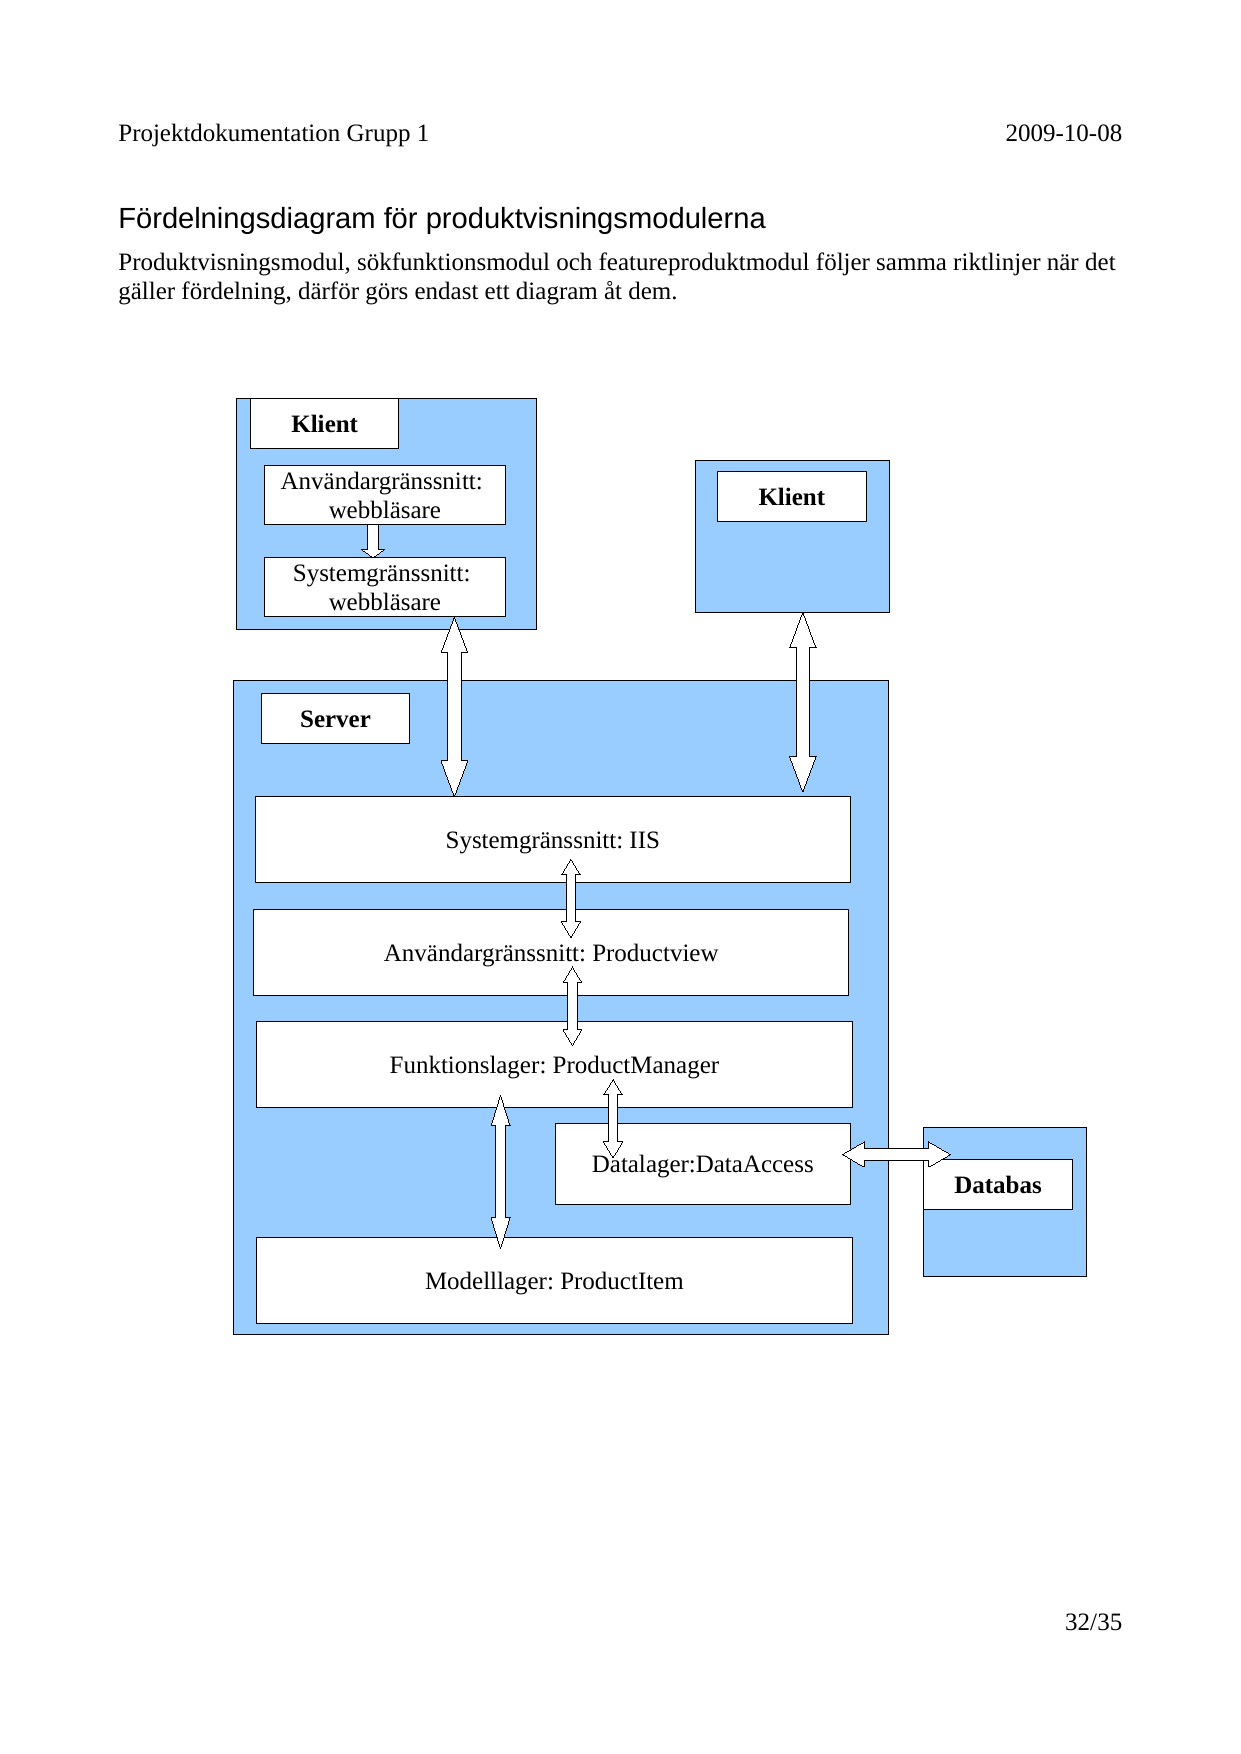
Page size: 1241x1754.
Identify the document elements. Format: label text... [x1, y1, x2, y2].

text Produktvisningsmodul, sökfunktionsmodul och featureproduktmodul följer samma riktlinjer när det gäller fördelning, därför görs endast ett diagram åt dem. [118, 247, 1122, 305]
subtitle Fördelningsdiagram för produktvisningsmodulerna [118, 201, 1122, 235]
